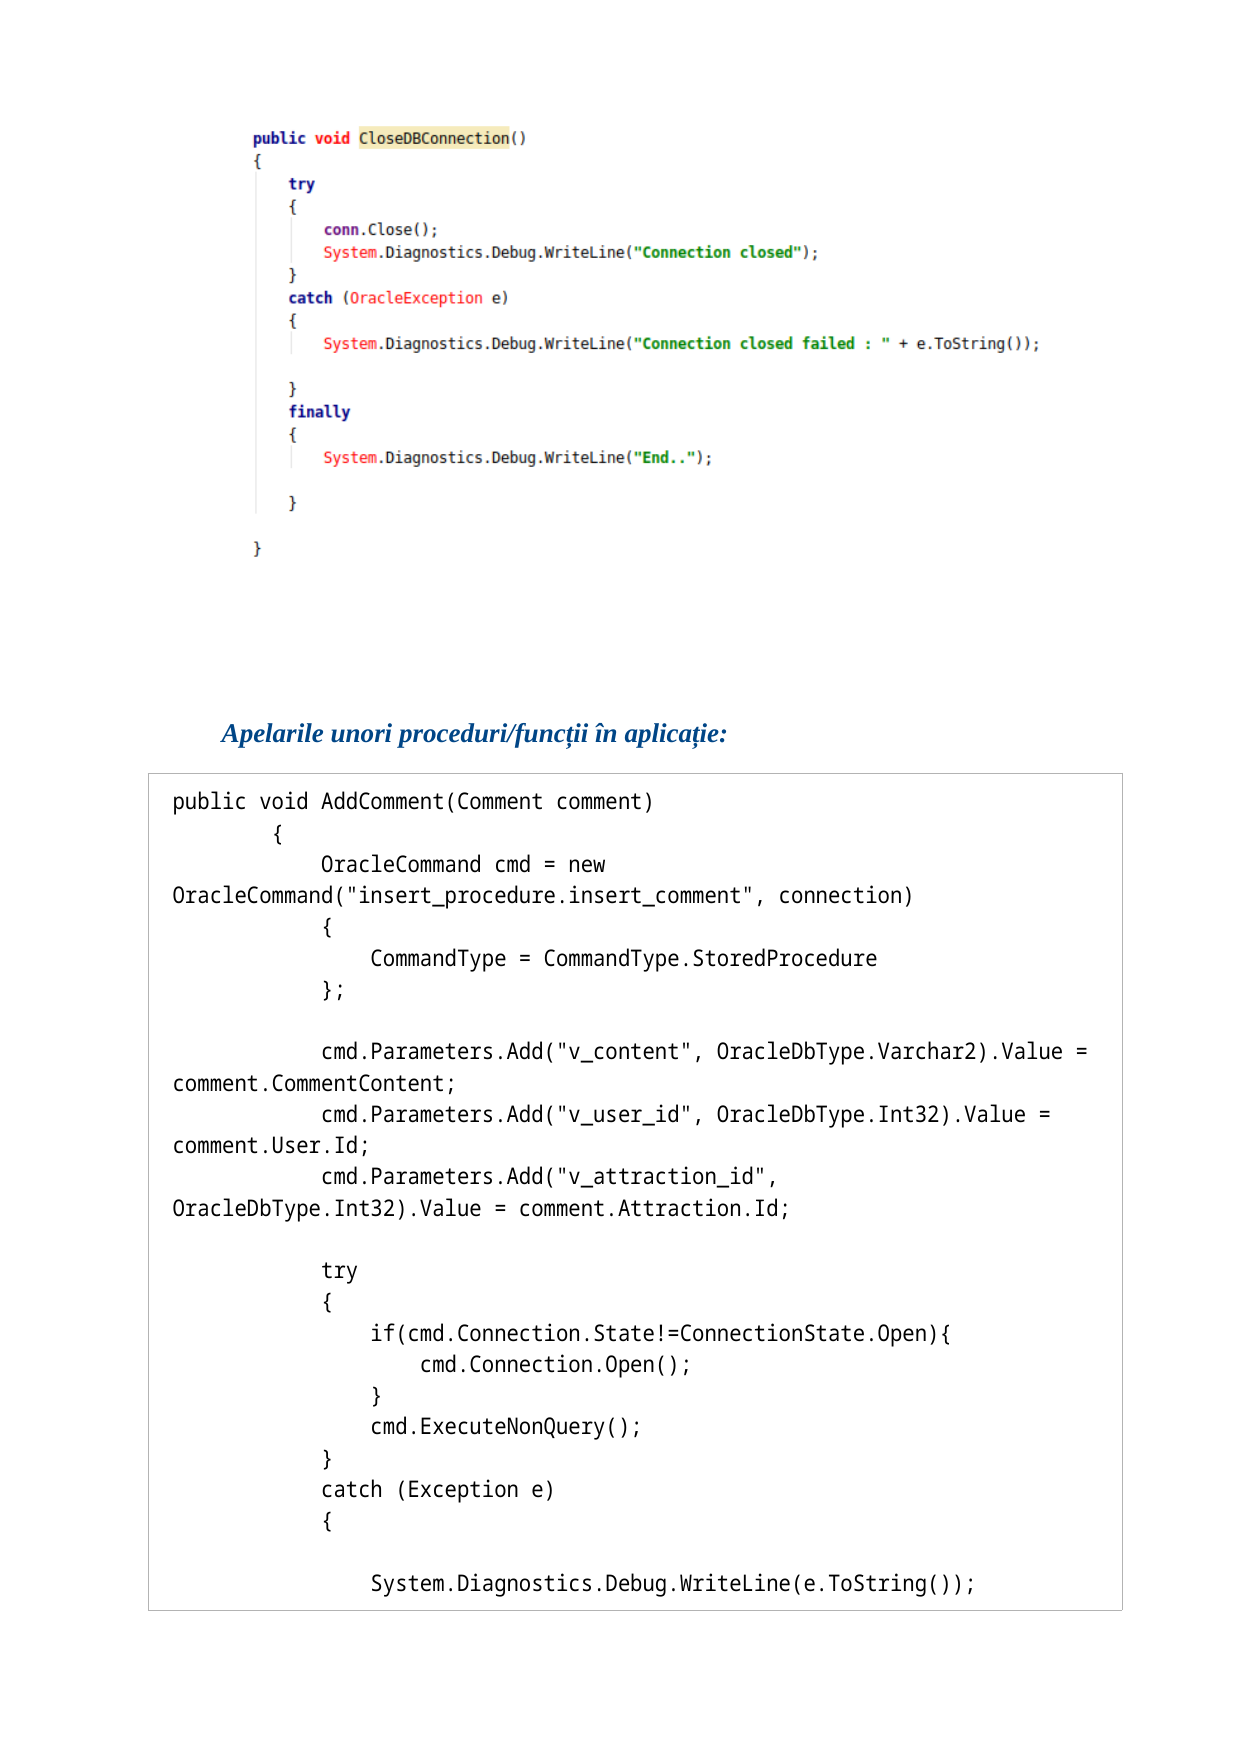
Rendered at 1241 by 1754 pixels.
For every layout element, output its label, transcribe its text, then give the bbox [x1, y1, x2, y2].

subtitle Apelarile unori proceduri/funcții în aplicație: [221, 717, 1122, 748]
text try [149, 1241, 1122, 1273]
text OracleCommand cmd = new OracleCommand("insert_procedure.insert_comment", connection) [149, 835, 1122, 898]
text System.Diagnostics.Debug.WriteLine(e.ToString()); [149, 1554, 1122, 1610]
text public void AddComment(Comment comment) [149, 774, 1122, 804]
text } [149, 1429, 1122, 1460]
text { [149, 1273, 1122, 1304]
text cmd.Connection.Open(); [149, 1335, 1122, 1366]
text { [149, 898, 1122, 929]
text CommandType = CommandType.StoredProcedure [149, 929, 1122, 960]
text } [149, 1366, 1122, 1398]
text cmd.ExecuteNonQuery(); [149, 1398, 1122, 1429]
picture [239, 125, 1052, 567]
text cmd.Parameters.Add("v_user_id", OracleDbType.Int32).Value = comment.User.Id; [149, 1085, 1122, 1148]
text catch (Exception e) [149, 1460, 1122, 1491]
text if(cmd.Connection.State!=ConnectionState.Open){ [149, 1304, 1122, 1335]
text cmd.Parameters.Add("v_attraction_id", OracleDbType.Int32).Value = comment.Attraction.Id; [149, 1148, 1122, 1223]
text }; [149, 960, 1122, 1004]
text { [149, 1491, 1122, 1535]
text cmd.Parameters.Add("v_content", OracleDbType.Varchar2).Value = comment.CommentContent; [149, 1023, 1122, 1085]
text { [149, 804, 1122, 835]
